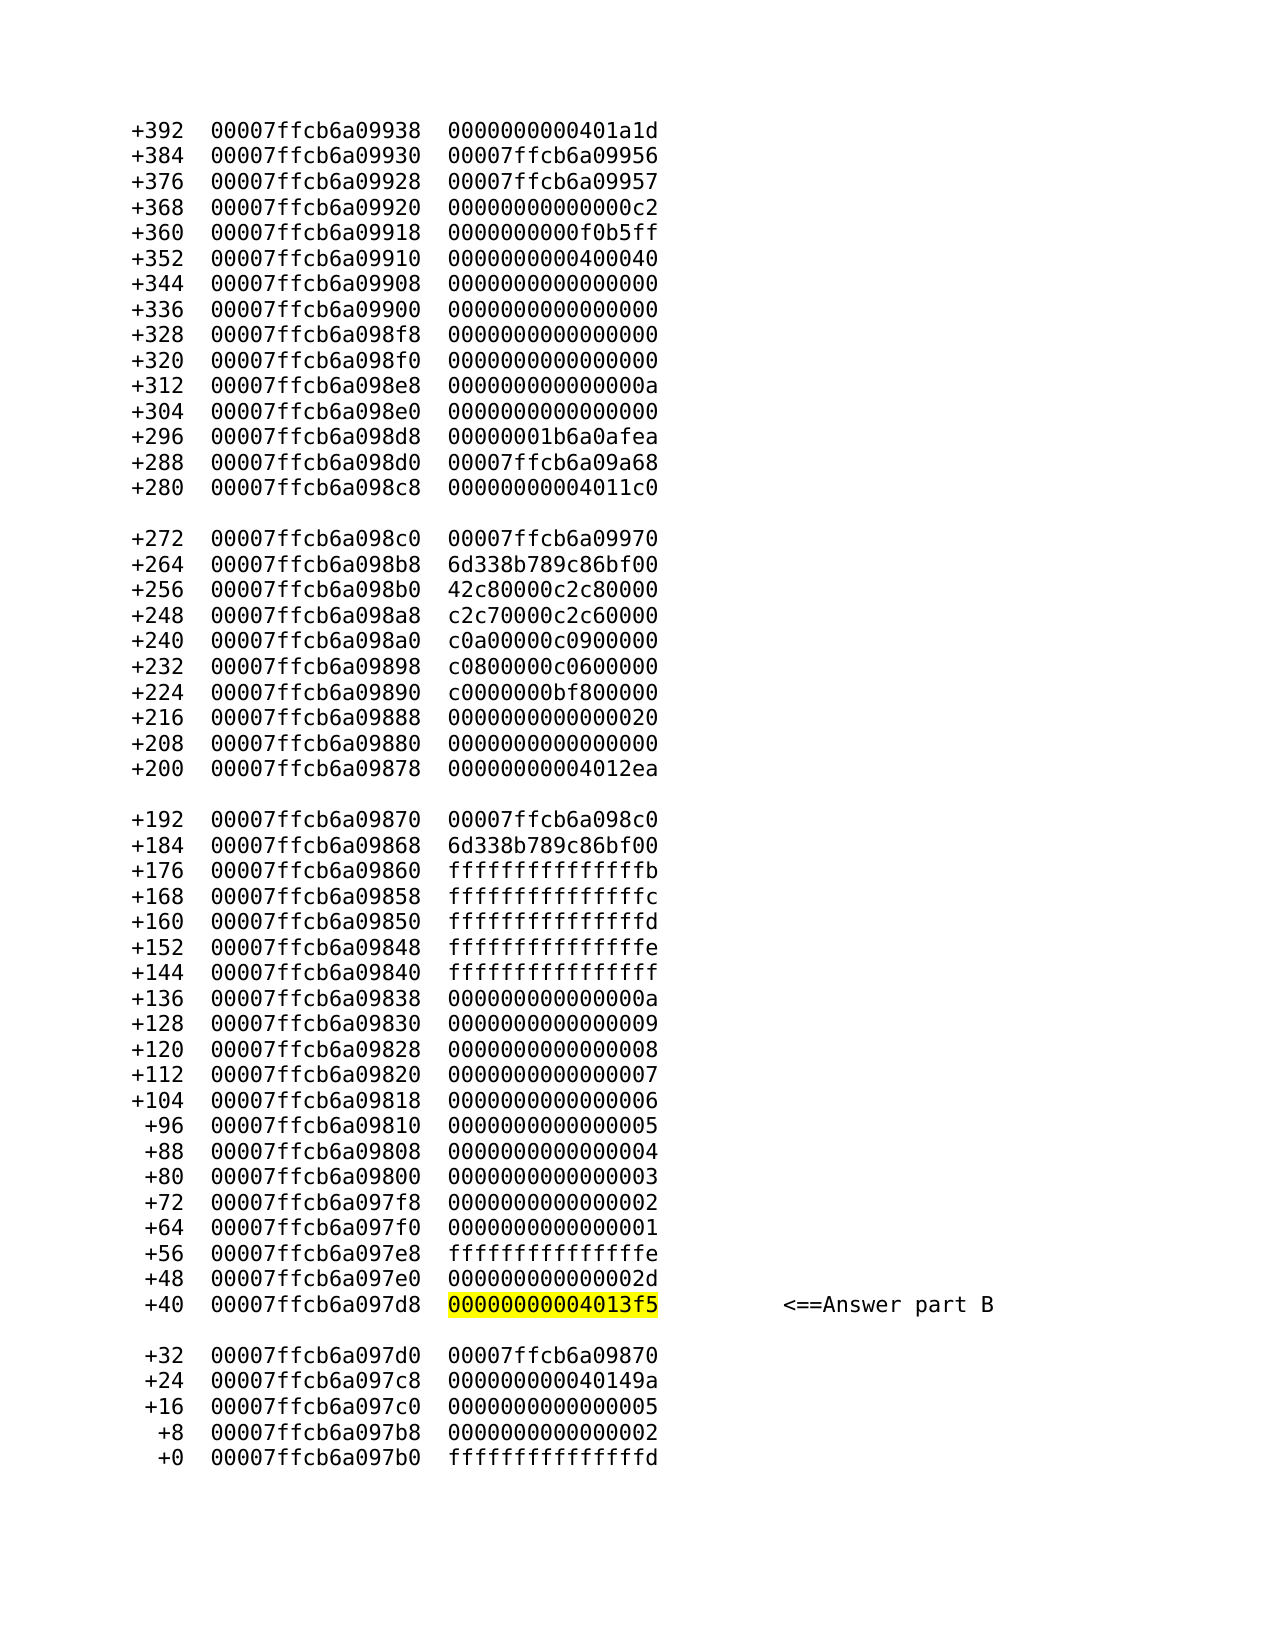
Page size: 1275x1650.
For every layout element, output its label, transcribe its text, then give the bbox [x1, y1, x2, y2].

text +8 00007ffcb6a097b8 0000000000000002 [118, 1420, 1157, 1445]
text +16 00007ffcb6a097c0 0000000000000005 [118, 1394, 1157, 1420]
text +336 00007ffcb6a09900 0000000000000000 [118, 297, 1157, 322]
text +296 00007ffcb6a098d8 00000001b6a0afea [118, 424, 1157, 450]
text +24 00007ffcb6a097c8 000000000040149a [118, 1369, 1157, 1394]
text +136 00007ffcb6a09838 000000000000000a [118, 986, 1157, 1011]
text +48 00007ffcb6a097e0 000000000000002d [118, 1267, 1157, 1292]
text +168 00007ffcb6a09858 fffffffffffffffc [118, 884, 1157, 909]
text +40 00007ffcb6a097d8 00000000004013f5 <==Answer part B [118, 1292, 1157, 1318]
text +384 00007ffcb6a09930 00007ffcb6a09956 [118, 144, 1157, 169]
text +224 00007ffcb6a09890 c0000000bf800000 [118, 679, 1157, 705]
text +184 00007ffcb6a09868 6d338b789c86bf00 [118, 833, 1157, 858]
text +200 00007ffcb6a09878 00000000004012ea [118, 756, 1157, 782]
text +104 00007ffcb6a09818 0000000000000006 [118, 1088, 1157, 1113]
text +72 00007ffcb6a097f8 0000000000000002 [118, 1190, 1157, 1216]
text +264 00007ffcb6a098b8 6d338b789c86bf00 [118, 552, 1157, 577]
text +304 00007ffcb6a098e0 0000000000000000 [118, 399, 1157, 424]
text +32 00007ffcb6a097d0 00007ffcb6a09870 [118, 1343, 1157, 1369]
text +120 00007ffcb6a09828 0000000000000008 [118, 1037, 1157, 1062]
text +208 00007ffcb6a09880 0000000000000000 [118, 731, 1157, 756]
text +96 00007ffcb6a09810 0000000000000005 [118, 1113, 1157, 1139]
text +176 00007ffcb6a09860 fffffffffffffffb [118, 858, 1157, 884]
text +192 00007ffcb6a09870 00007ffcb6a098c0 [118, 807, 1157, 833]
text +240 00007ffcb6a098a0 c0a00000c0900000 [118, 628, 1157, 654]
text +392 00007ffcb6a09938 0000000000401a1d [118, 118, 1157, 144]
text +352 00007ffcb6a09910 0000000000400040 [118, 246, 1157, 271]
text +256 00007ffcb6a098b0 42c80000c2c80000 [118, 577, 1157, 603]
text +344 00007ffcb6a09908 0000000000000000 [118, 271, 1157, 297]
text +144 00007ffcb6a09840 ffffffffffffffff [118, 960, 1157, 986]
text +248 00007ffcb6a098a8 c2c70000c2c60000 [118, 603, 1157, 628]
text +272 00007ffcb6a098c0 00007ffcb6a09970 [118, 526, 1157, 552]
text +64 00007ffcb6a097f0 0000000000000001 [118, 1216, 1157, 1241]
text +368 00007ffcb6a09920 00000000000000c2 [118, 195, 1157, 220]
text +160 00007ffcb6a09850 fffffffffffffffd [118, 909, 1157, 935]
text +376 00007ffcb6a09928 00007ffcb6a09957 [118, 169, 1157, 195]
text +280 00007ffcb6a098c8 00000000004011c0 [118, 475, 1157, 501]
text +112 00007ffcb6a09820 0000000000000007 [118, 1062, 1157, 1088]
text +128 00007ffcb6a09830 0000000000000009 [118, 1011, 1157, 1037]
text +216 00007ffcb6a09888 0000000000000020 [118, 705, 1157, 731]
text +56 00007ffcb6a097e8 fffffffffffffffe [118, 1241, 1157, 1267]
text +232 00007ffcb6a09898 c0800000c0600000 [118, 654, 1157, 679]
text +152 00007ffcb6a09848 fffffffffffffffe [118, 935, 1157, 960]
text +0 00007ffcb6a097b0 fffffffffffffffd [118, 1445, 1157, 1471]
text +80 00007ffcb6a09800 0000000000000003 [118, 1164, 1157, 1190]
text +288 00007ffcb6a098d0 00007ffcb6a09a68 [118, 450, 1157, 475]
text +320 00007ffcb6a098f0 0000000000000000 [118, 348, 1157, 373]
text +312 00007ffcb6a098e8 000000000000000a [118, 373, 1157, 399]
text +328 00007ffcb6a098f8 0000000000000000 [118, 322, 1157, 348]
text +88 00007ffcb6a09808 0000000000000004 [118, 1139, 1157, 1164]
text +360 00007ffcb6a09918 0000000000f0b5ff [118, 220, 1157, 246]
